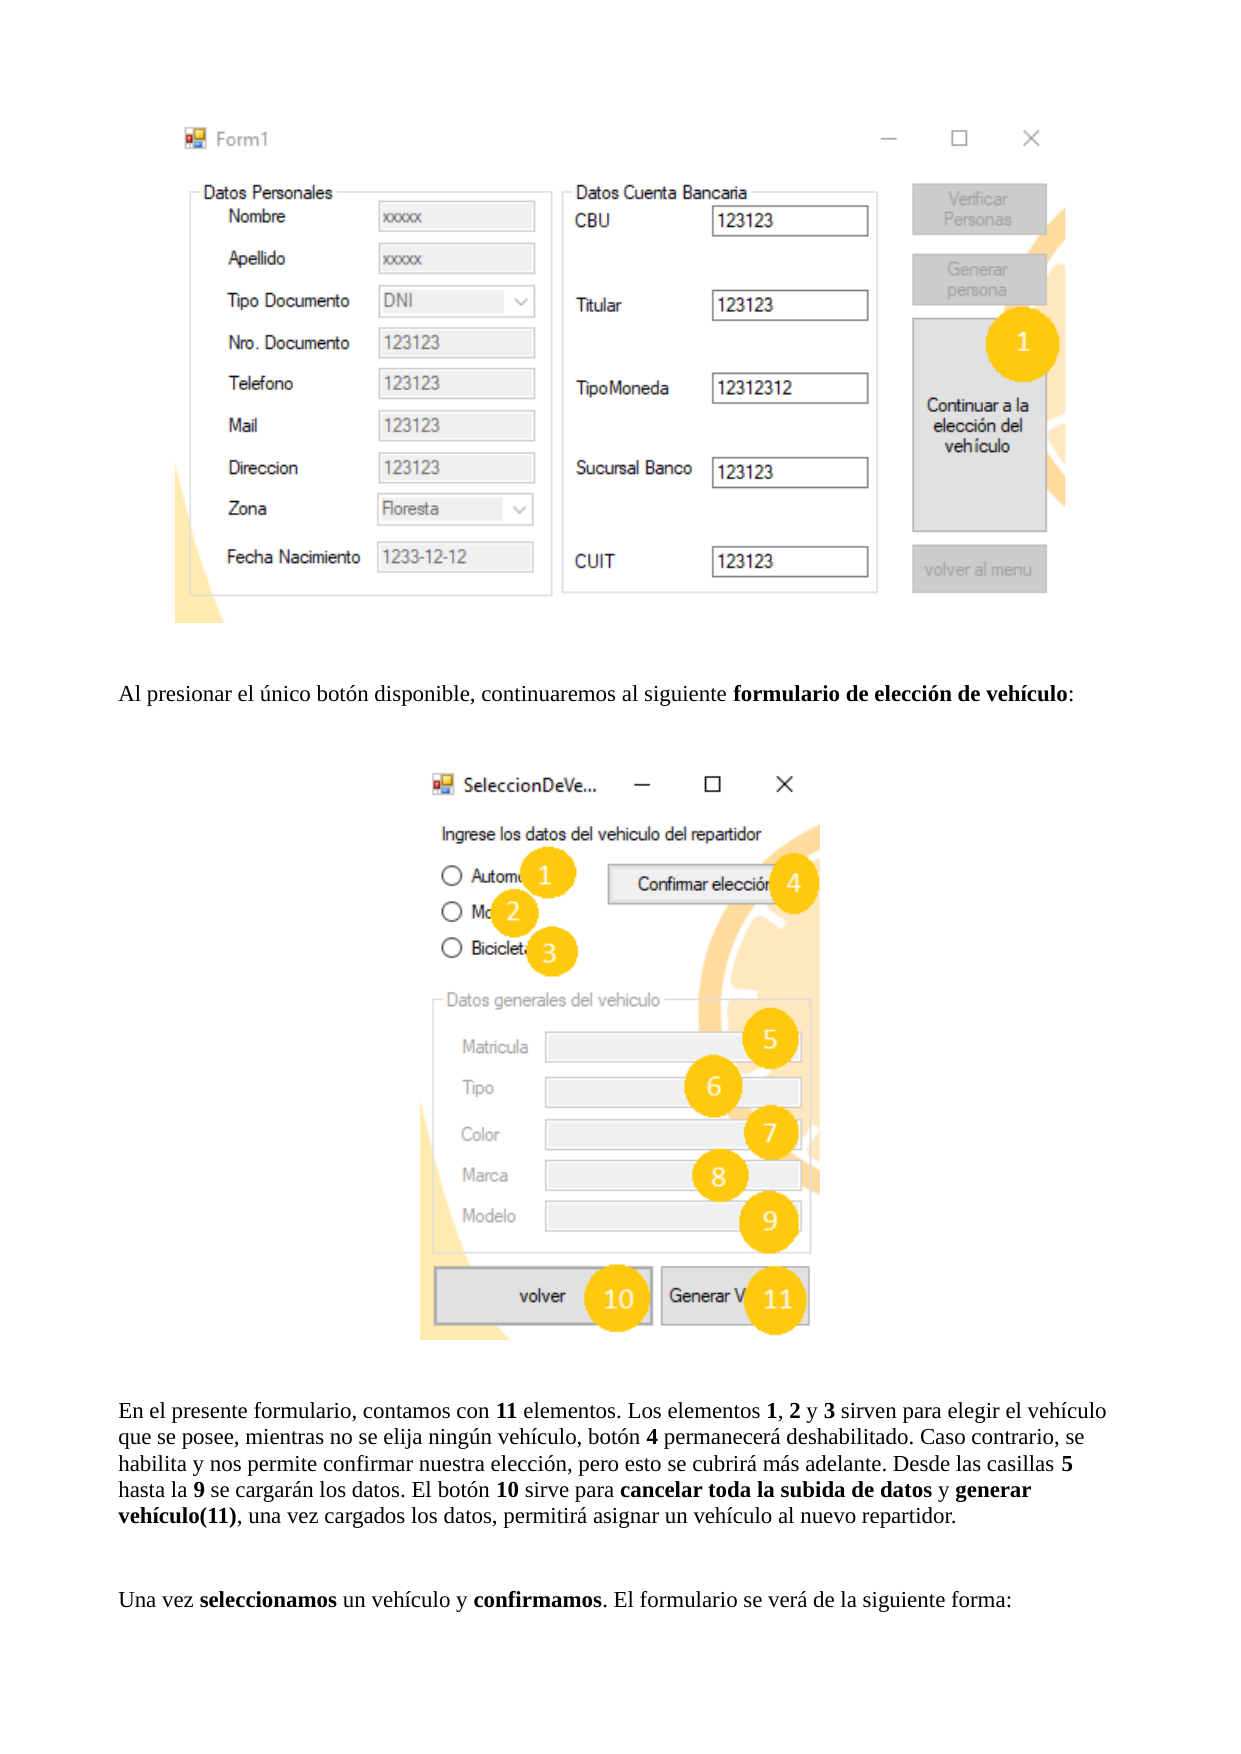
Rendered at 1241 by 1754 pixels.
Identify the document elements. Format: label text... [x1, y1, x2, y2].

picture [174, 118, 1066, 623]
picture [420, 764, 820, 1340]
text En el presente formulario, contamos con 11 elementos. Los elementos 1, 2 y 3 sirven para elegir el vehículo que se posee, mientras no se elija ningún vehículo, botón 4 permanecerá deshabilitado. Caso contrario, se habilita y nos permite confirmar nuestra elección, pero esto se cubrirá más adelante. Desde las casillas 5 hasta la 9 se cargarán los datos. El botón 10 sirve para cancelar toda la subida de datos y generar vehículo(11), una vez cargados los datos, permitirá asignar un vehículo al nuevo repartidor. [118, 1397, 1122, 1529]
text Al presionar el único botón disponible, continuaremos al siguiente formulario de elección de vehículo: [118, 680, 1122, 707]
text Una vez seleccionamos un vehículo y confirmamos. El formulario se verá de la siguiente forma: [118, 1586, 1122, 1612]
